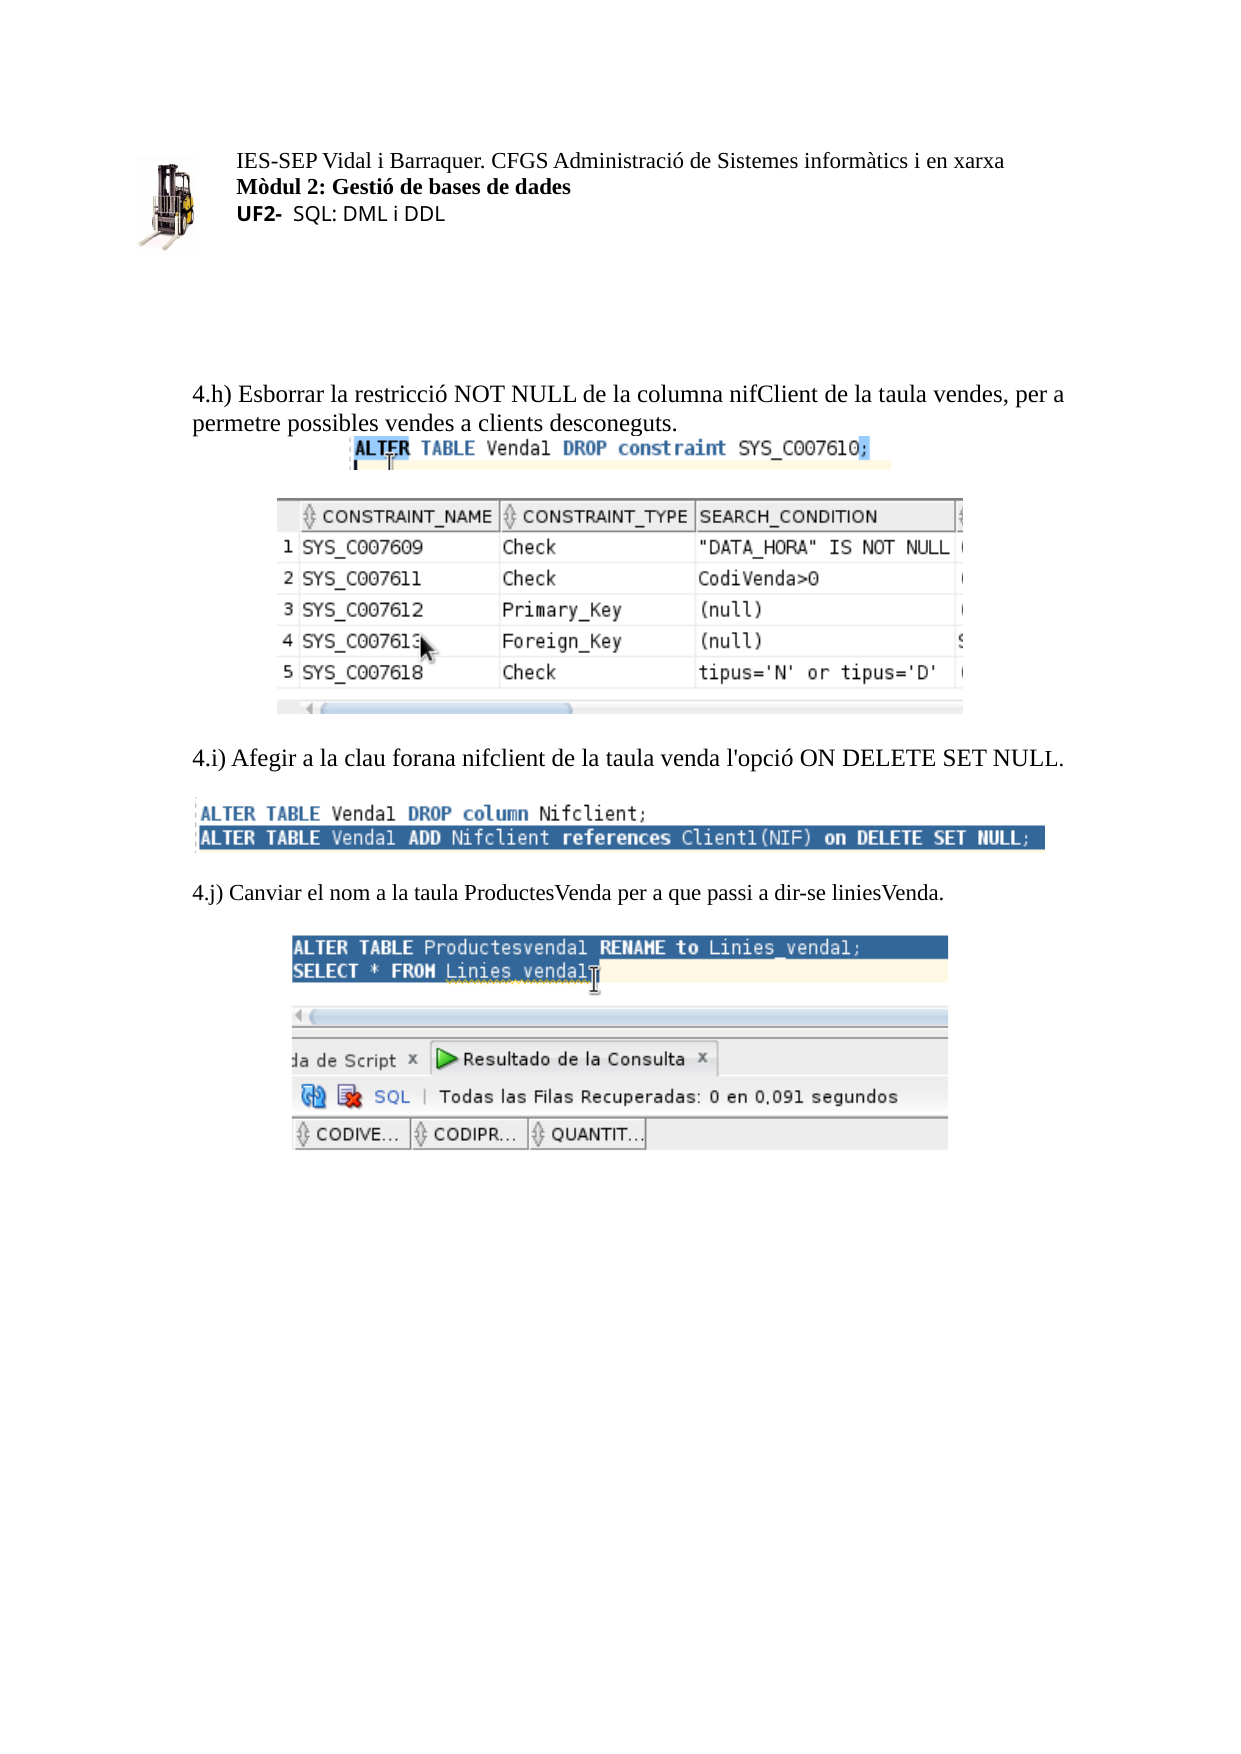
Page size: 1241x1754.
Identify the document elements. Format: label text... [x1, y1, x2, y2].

text 4.h) Esborrar la restricció NOT NULL de la columna nifClient de la taula vendes, per a permetre possibles vendes a clients desconeguts. [192, 379, 1122, 437]
picture [277, 498, 963, 714]
text 4.i) Afegir a la clau forana nifclient de la taula venda l'opció ON DELETE SET NULL. [192, 743, 1122, 771]
picture [348, 436, 892, 470]
text 4.j) Canviar el nom a la taula ProductesVenda per a que passi a dir-se liniesVenda. [192, 879, 1122, 905]
picture [134, 156, 198, 255]
picture [195, 797, 1045, 853]
picture [291, 928, 949, 1172]
